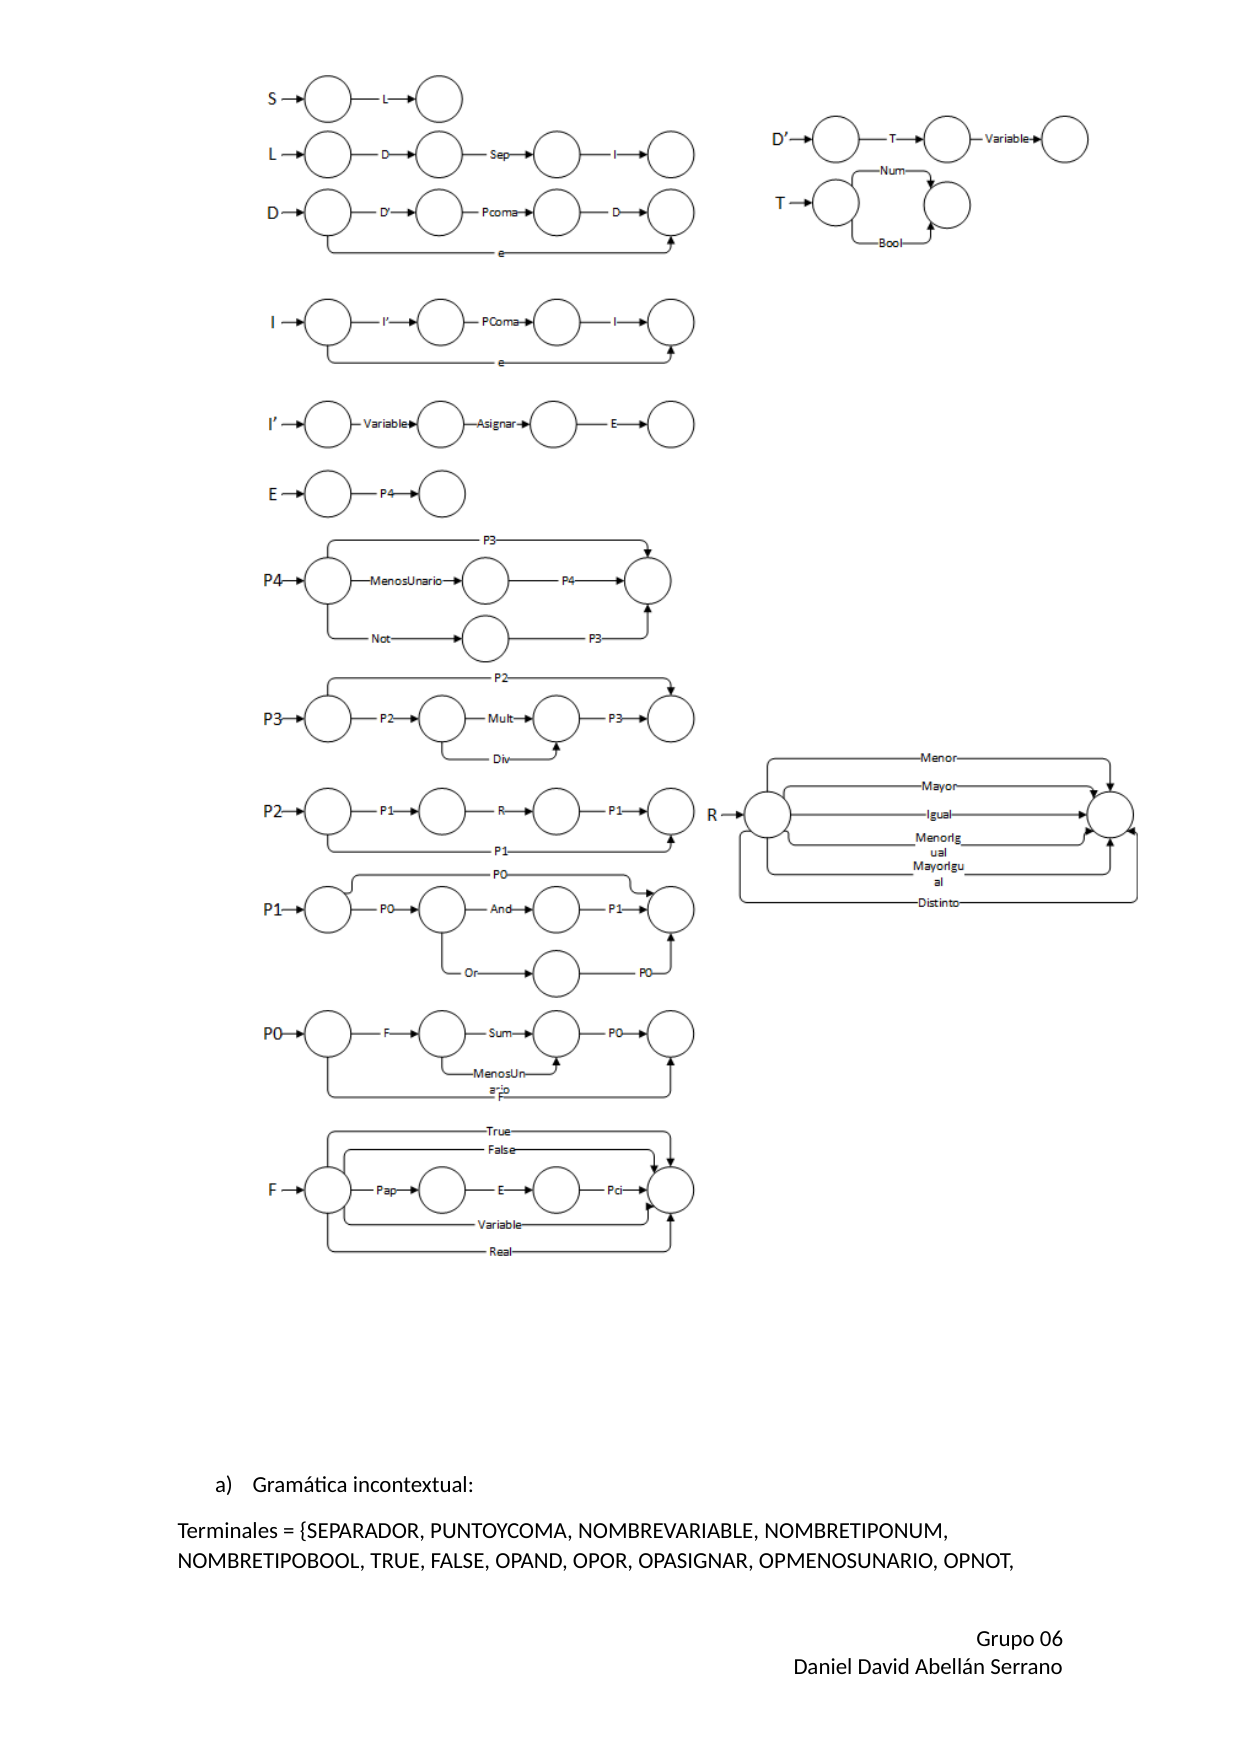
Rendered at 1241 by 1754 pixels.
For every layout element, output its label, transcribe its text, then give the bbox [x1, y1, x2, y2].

picture [252, 75, 1138, 1267]
text Terminales = {SEPARADOR, PUNTOYCOMA, NOMBREVARIABLE, NOMBRETIPONUM, NOMBRETIPOBOOL, TRUE, FALSE, OPAND, OPOR, OPASIGNAR, OPMENOSUNARIO, OPNOT, [177, 1516, 1063, 1574]
list Gramática incontextual: [215, 1470, 1063, 1498]
